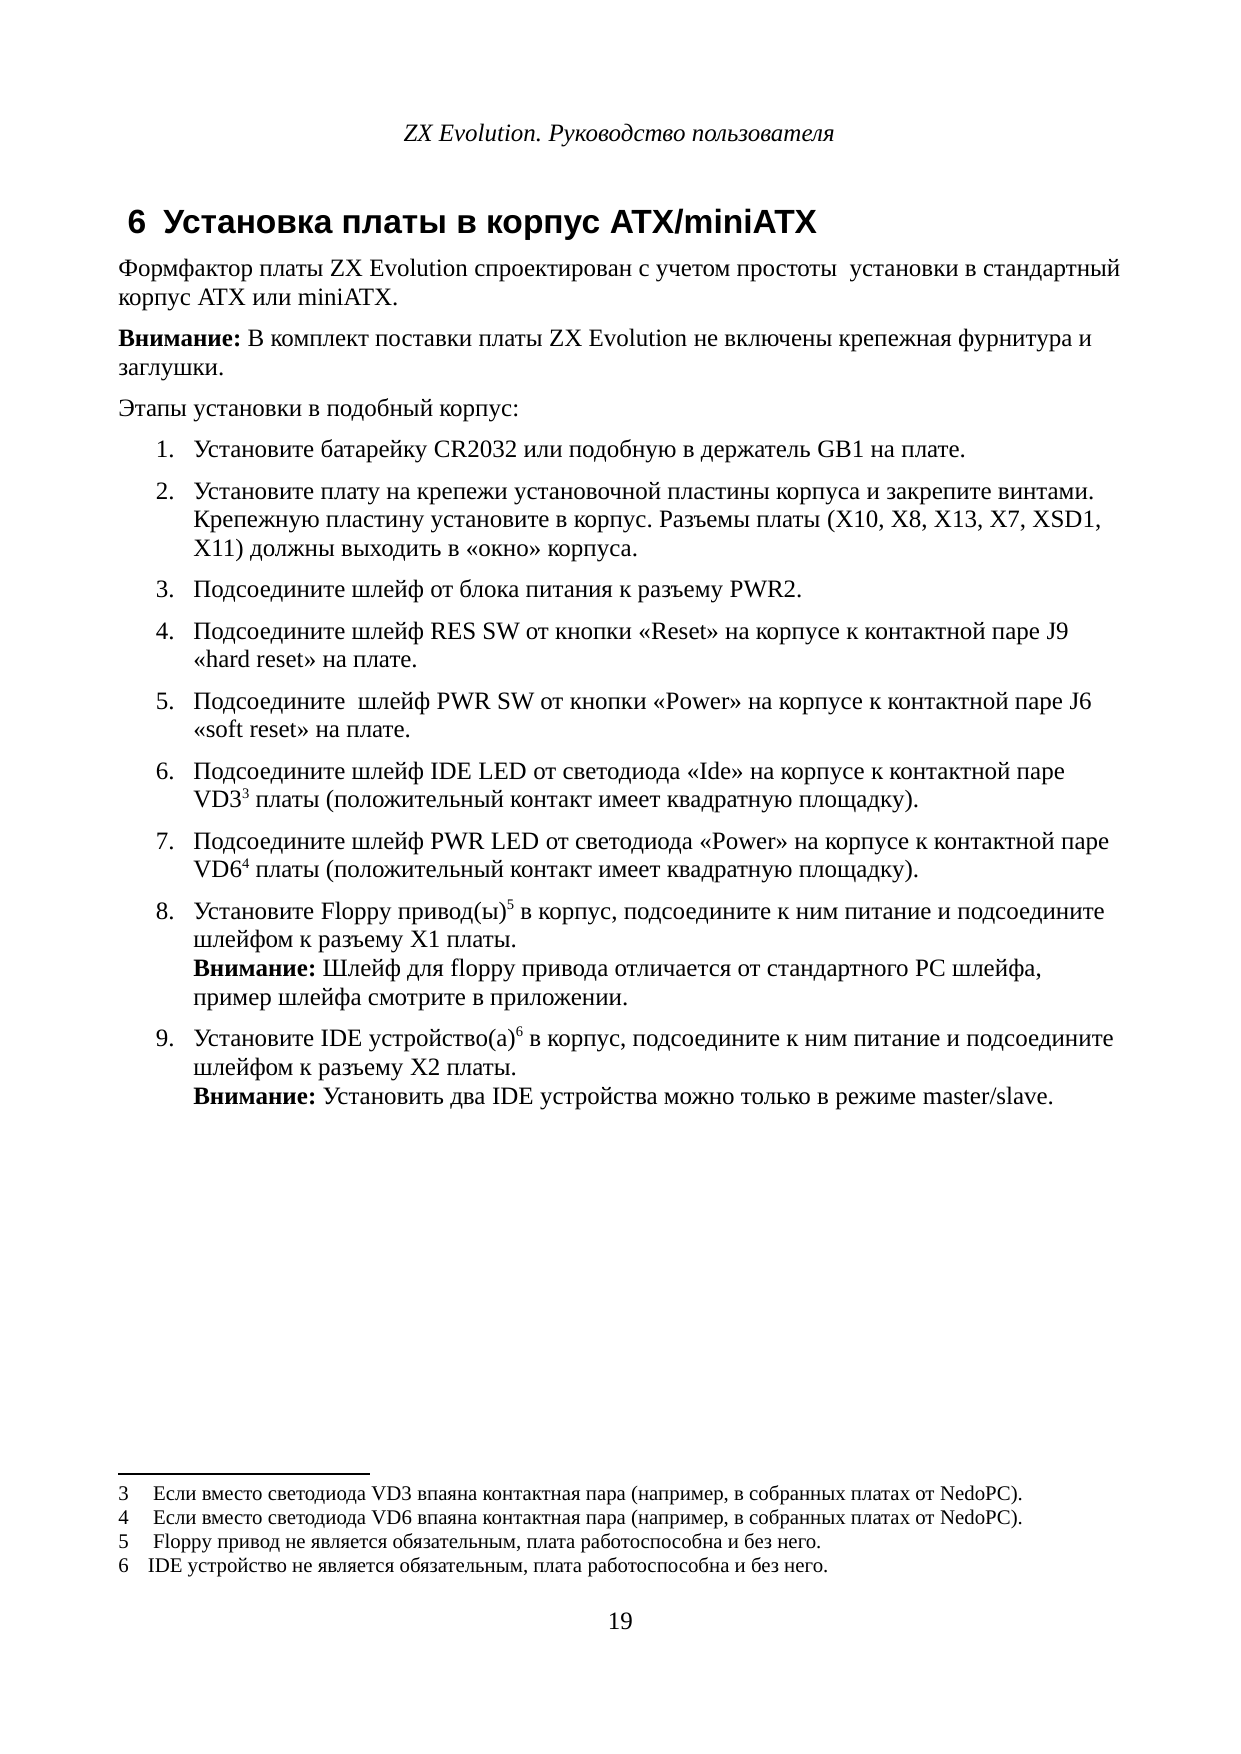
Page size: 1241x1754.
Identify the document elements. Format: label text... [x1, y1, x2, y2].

text Внимание: В комплект поставки платы ZX Evolution не включены крепежная фурнитура и заглушки. [118, 323, 1122, 381]
list Установите Floppy привод(ы) в корпус, подсоедините к ним питание и подсоедините шлейфом к разъему X1 платы. Внимание: Шлейф для floppy привода отличается от стандартного PC шлейфа, пример шлейфа смотрите в приложении. [156, 896, 1122, 1011]
list Floppy привод не является обязательным, плата работоспособна и без него. [118, 1529, 1122, 1553]
list Если вместо светодиода VD3 впаяна контактная пара (например, в собранных платах от NedoPC). [118, 1481, 1122, 1504]
list Если вместо светодиода VD6 впаяна контактная пара (например, в собранных платах от NedoPC). [118, 1504, 1122, 1529]
list IDE устройство не является обязательным, плата работоспособна и без него. [118, 1553, 1122, 1577]
text Этапы установки в подобный корпус: [118, 393, 1122, 422]
subtitle Установка платы в корпус ATX/miniATX [118, 202, 1122, 241]
list Подсоедините шлейф от блока питания к разъему PWR2. [156, 574, 1122, 603]
list Установите IDE устройство(а) в корпус, подсоедините к ним питание и подсоедините шлейфом к разъему X2 платы. Внимание: Установить два IDE устройства можно только в режиме master/slave. [156, 1023, 1122, 1109]
list Установите плату на крепежи установочной пластины корпуса и закрепите винтами. Крепежную пластину установите в корпус. Разъемы платы (X10, X8, X13, X7, XSD1, X11) должны выходить в «окно» корпуса. [156, 476, 1122, 562]
list Подсоедините шлейф RES SW от кнопки «Reset» на корпусе к контактной паре J9 «hard reset» на плате. [156, 616, 1122, 673]
text Формфактор платы ZX Evolution спроектирован с учетом простоты установки в стандартный корпус ATX или miniATX. [118, 253, 1122, 311]
list Подсоедините шлейф IDE LED от светодиода «Ide» на корпусе к контактной паре VD3 платы (положительный контакт имеет квадратную площадку). [156, 756, 1122, 813]
list Подсоедините шлейф PWR SW от кнопки «Power» на корпусе к контактной паре J6 «soft reset» на плате. [156, 686, 1122, 743]
list Установите батарейку CR2032 или подобную в держатель GB1 на плате. [156, 434, 1122, 463]
list Подсоедините шлейф PWR LED от светодиода «Power» на корпусе к контактной паре VD6 платы (положительный контакт имеет квадратную площадку). [156, 826, 1122, 883]
